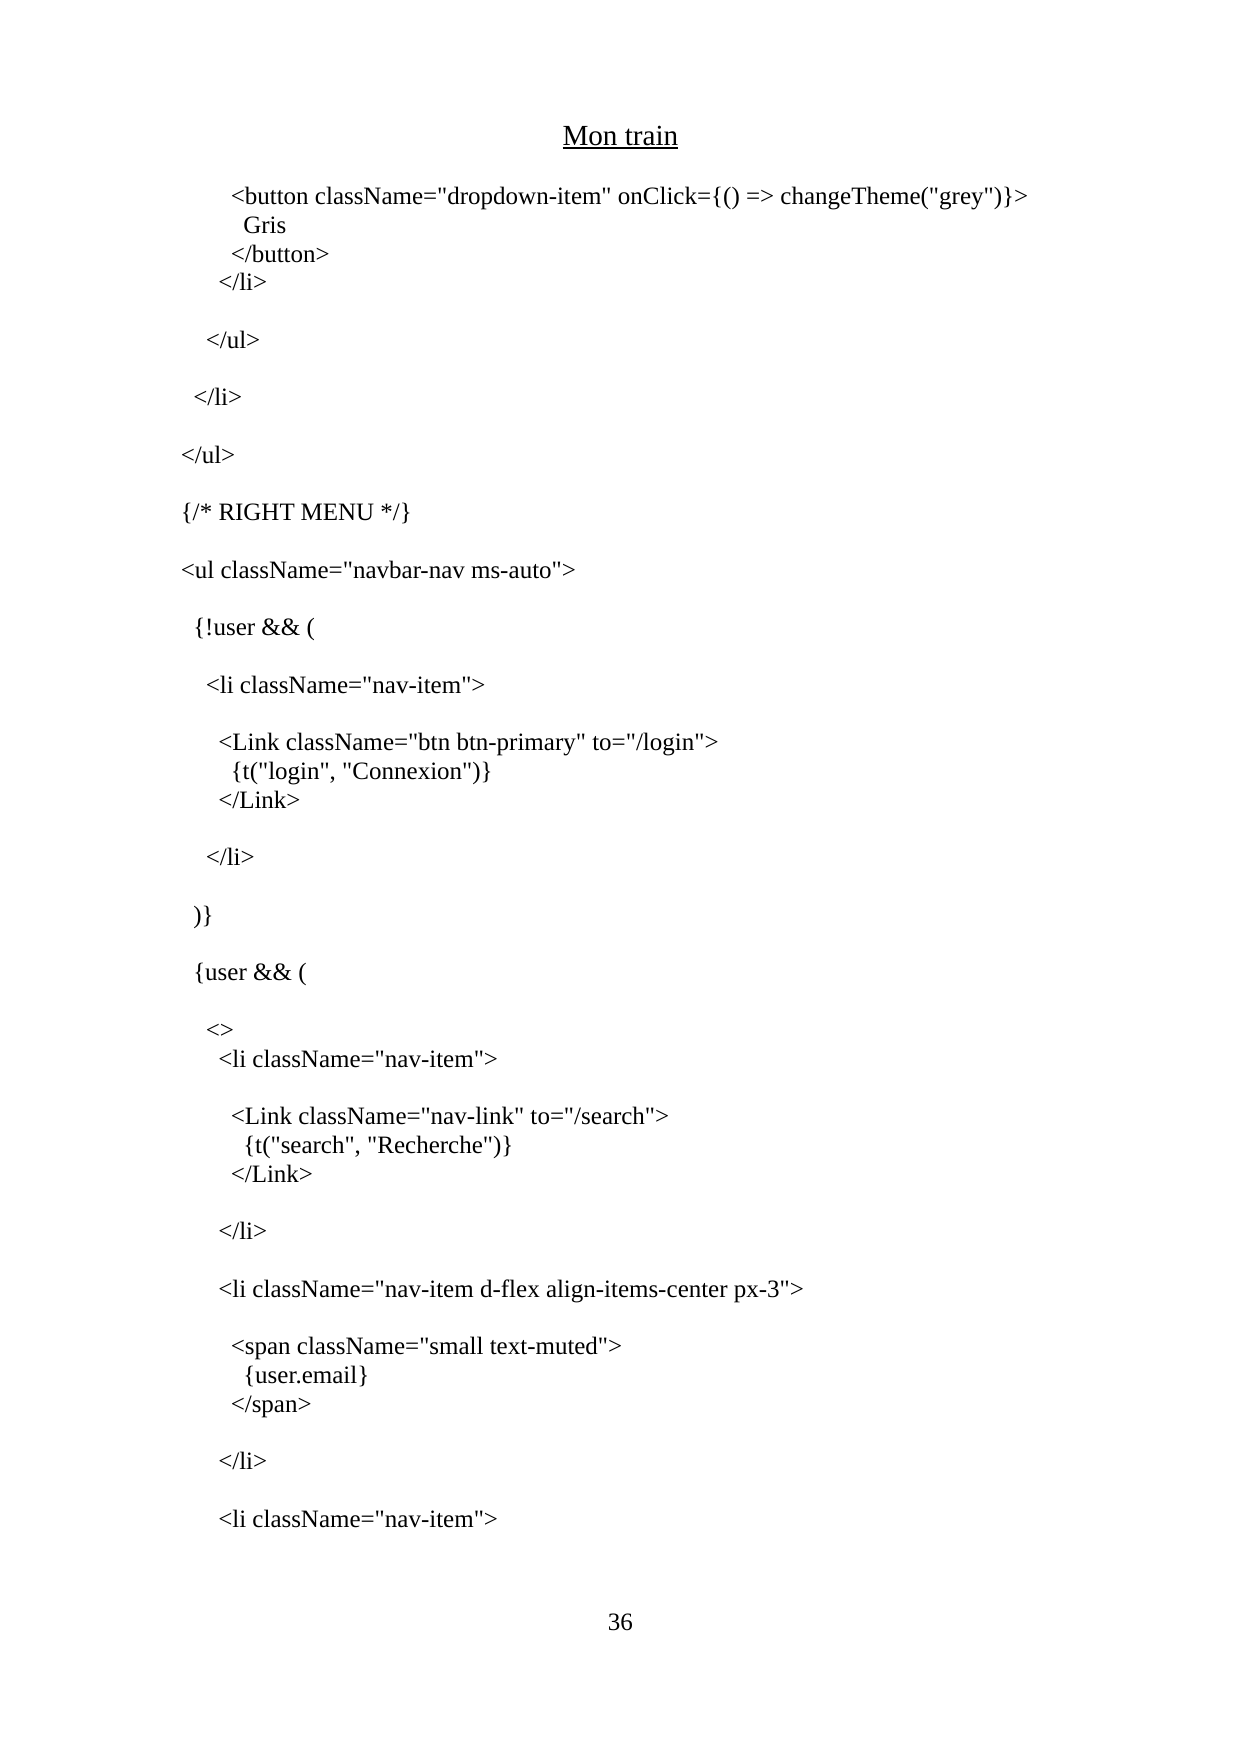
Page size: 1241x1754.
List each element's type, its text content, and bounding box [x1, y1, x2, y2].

text {user && ( [118, 957, 1122, 986]
text <li className="nav-item"> [118, 1504, 1122, 1532]
text {t("search", "Recherche")} [118, 1130, 1122, 1159]
text <li className="nav-item"> [118, 1044, 1122, 1072]
text </Link> [118, 1159, 1122, 1187]
text </li> [118, 267, 1122, 296]
text </li> [118, 842, 1122, 871]
text {!user && ( [118, 612, 1122, 641]
text <> [118, 1015, 1122, 1044]
text </span> [118, 1389, 1122, 1417]
text <li className="nav-item"> [118, 670, 1122, 699]
text </Link> [118, 785, 1122, 814]
text </li> [118, 382, 1122, 411]
text <span className="small text-muted"> [118, 1331, 1122, 1360]
text </li> [118, 1216, 1122, 1245]
text </ul> [118, 440, 1122, 469]
text <Link className="btn btn-primary" to="/login"> [118, 727, 1122, 756]
text </button> [118, 239, 1122, 267]
text <ul className="navbar-nav ms-auto"> [118, 555, 1122, 584]
text {t("login", "Connexion")} [118, 756, 1122, 785]
text {/* RIGHT MENU */} [118, 497, 1122, 526]
text <li className="nav-item d-flex align-items-center px-3"> [118, 1274, 1122, 1302]
text )} [118, 900, 1122, 929]
text Gris [118, 210, 1122, 239]
text </li> [118, 1446, 1122, 1475]
text <button className="dropdown-item" onClick={() => changeTheme("grey")}> [118, 181, 1122, 210]
text {user.email} [118, 1360, 1122, 1389]
text </ul> [118, 325, 1122, 354]
text <Link className="nav-link" to="/search"> [118, 1101, 1122, 1130]
